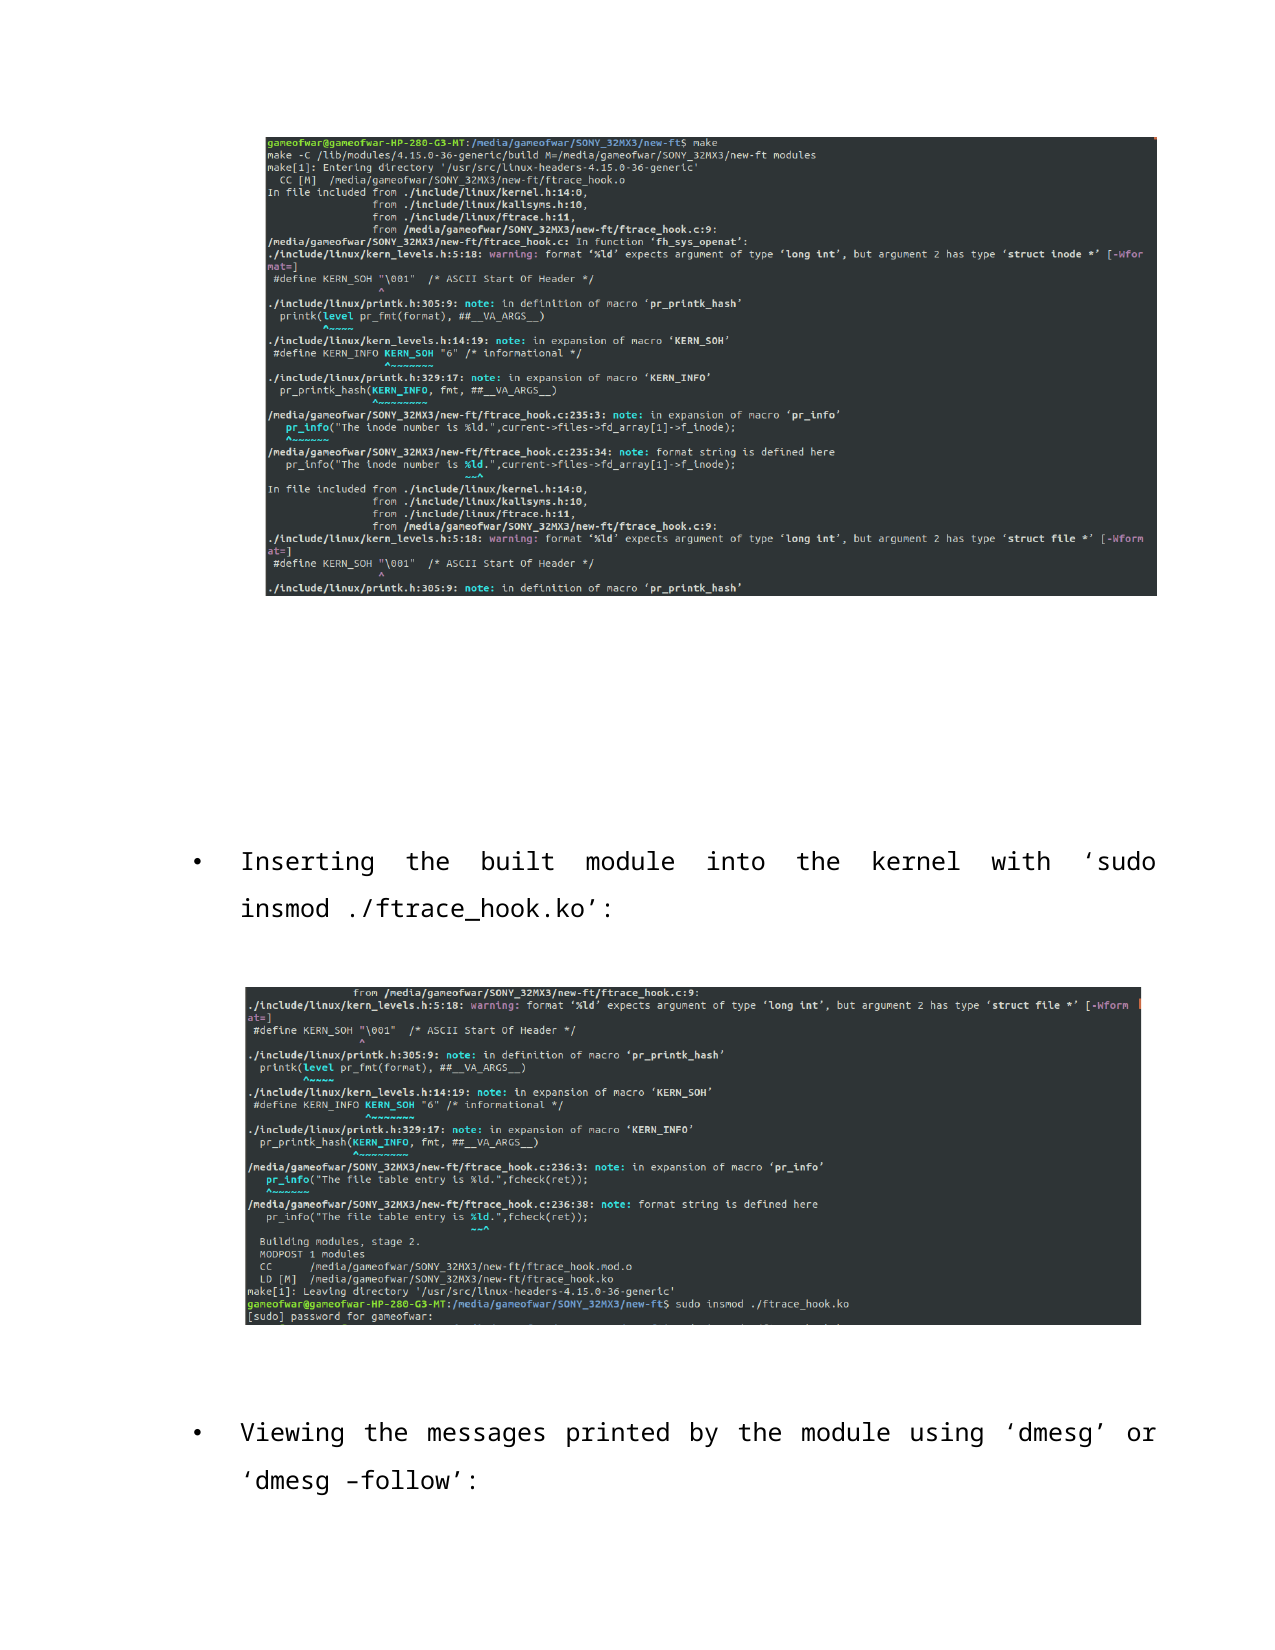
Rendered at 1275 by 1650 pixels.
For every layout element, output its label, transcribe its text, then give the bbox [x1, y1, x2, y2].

list Viewing the messages printed by the module using ‘dmesg’ or ‘dmesg –follow’: [193, 1403, 1157, 1499]
picture [245, 987, 1142, 1325]
list Inserting the built module into the kernel with ‘sudo insmod ./ftrace_hook.ko’: [193, 832, 1157, 927]
picture [265, 137, 1157, 596]
